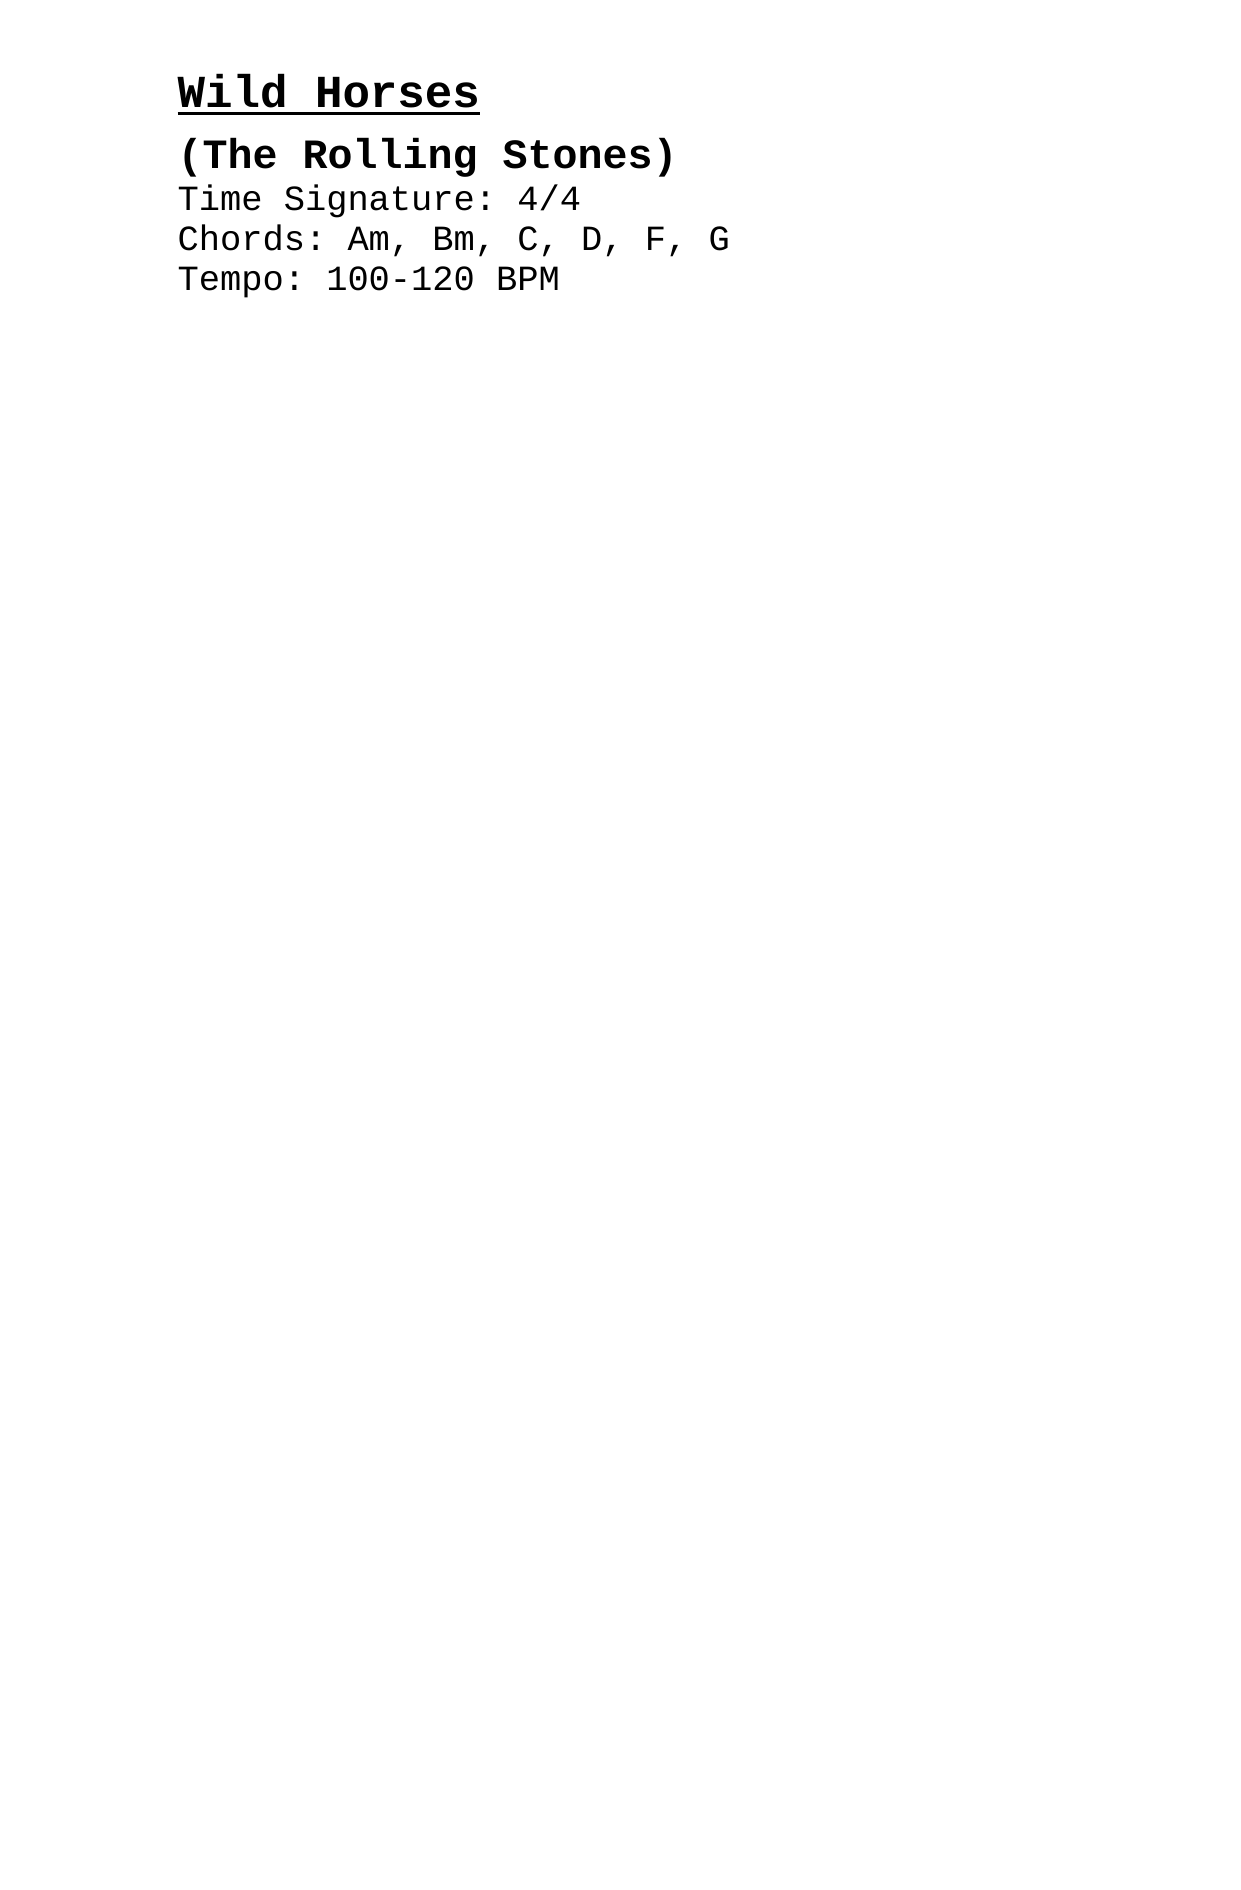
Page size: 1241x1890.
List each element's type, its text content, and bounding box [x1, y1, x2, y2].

subtitle Wild Horses [177, 69, 1196, 121]
text Tempo: 100-120 BPM [177, 261, 1196, 301]
text Chords: Am, Bm, C, D, F, G [177, 221, 1196, 261]
subtitle (The Rolling Stones) [177, 134, 1196, 181]
text Time Signature: 4/4 [177, 181, 1196, 221]
